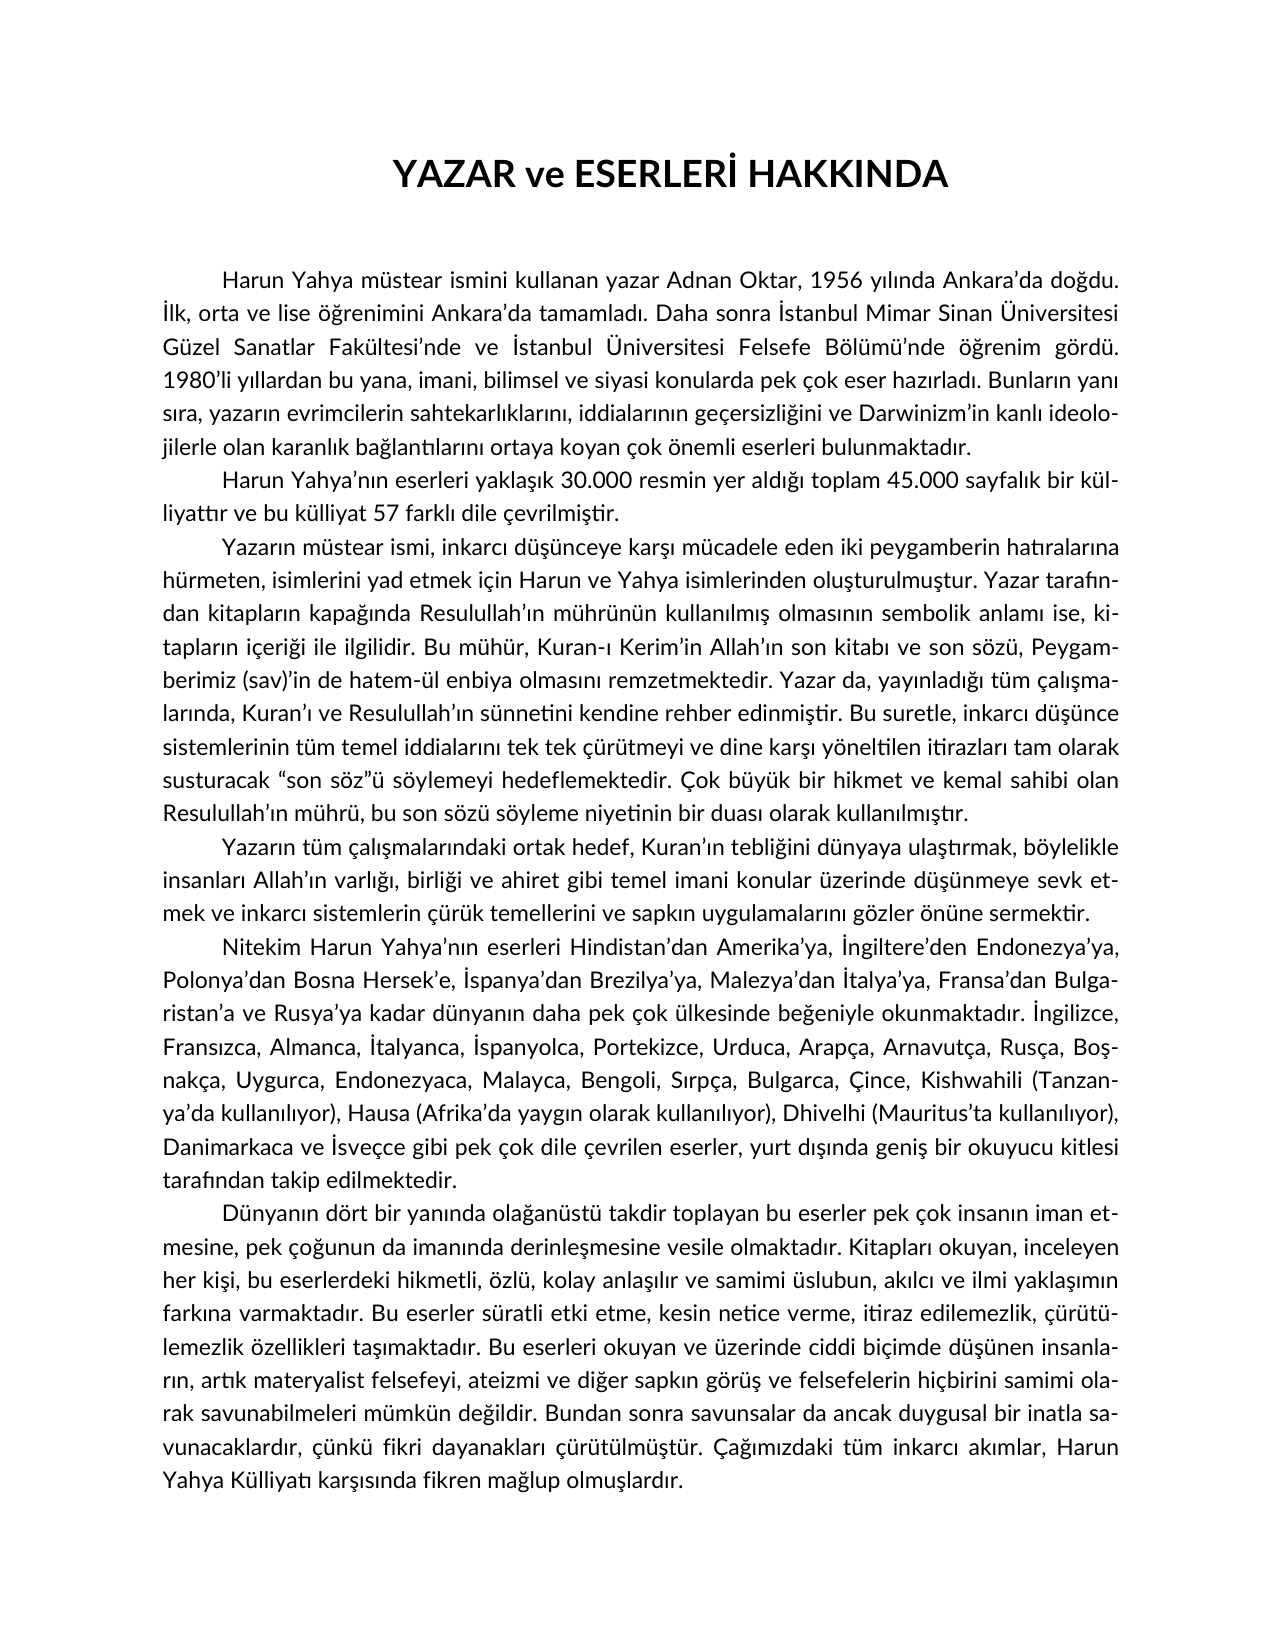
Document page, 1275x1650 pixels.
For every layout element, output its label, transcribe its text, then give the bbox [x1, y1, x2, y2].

text YAZAR ve ESER­LE­Rİ HAK­KIN­DA [162, 150, 1119, 195]
text Ni­te­kim Ha­run Yah­ya’nın eser­le­ri Hin­dis­tan’dan Ame­ri­ka’ya, İn­gil­te­re’den En­do­nez­ya’ya, Po­lon­ya’dan Bos­na Her­sek’e, İs­pan­ya’dan Bre­zil­ya’ya, Ma­lez­ya’dan İtal­ya’ya, Fran­sa’dan Bul­ga­ris­tan’a ve Rus­ya’ya ka­dar dün­ya­nın da­ha pek çok ül­ke­sin­de be­ğe­niy­le okun­mak­ta­dır. İn­gi­liz­ce, Fran­sız­ca, Al­man­ca, İtal­yan­ca, İs­pan­yol­ca, Por­te­kiz­ce, Ur­du­ca, Arap­ça, Ar­na­vut­ça, Rus­ça, Boş­nak­ça, Uy­gur­ca, En­do­nez­ya­ca, Ma­lay­ca, Ben­go­li, Sırp­ça, Bul­gar­ca, Çin­ce, Kish­wa­hi­li (Tan­zan­ya’da kul­la­nı­lı­yor), Ha­usa (Af­ri­ka’da yay­gın ola­rak kul­la­nı­lı­yor), Dhi­vel­hi (Ma­uri­tus’ta kul­la­nı­lı­yor), Da­ni­mar­ka­ca ve İs­veç­ce gi­bi pek çok di­le çev­ri­len eser­ler, yurt dı­şın­da ge­niş bir oku­yu­cu kit­le­si ta­ra­fın­dan ta­kip edil­mek­te­dir. [162, 928, 1119, 1195]
text Ha­run Yah­ya müs­te­ar is­mi­ni kul­la­nan ya­zar Ad­nan Ok­tar, 1956 yı­lın­da An­ka­ra’da doğ­du. İlk, or­ta ve li­se öğ­re­ni­mi­ni An­ka­ra’da ta­mam­la­dı. Da­ha son­ra İs­tan­bul Mi­mar Si­nan Üni­ver­si­te­si Gü­zel Sa­nat­lar Fa­kül­te­si’nde ve İs­tan­bul Üni­ver­si­te­si Fel­se­fe Bö­lü­mü’nde öğ­re­nim gör­dü. 1980’li yıl­lar­dan bu ya­na, ima­ni, bi­lim­sel ve si­ya­si ko­nu­lar­da pek çok eser ha­zır­la­dı. Bun­la­rın ya­nı sı­ra, ya­za­rın ev­rim­ci­le­rin sah­te­kar­lık­la­rı­nı, id­di­ala­rı­nın ge­çer­siz­li­ği­ni ve Dar­wi­nizm’in kan­lı ide­olo­ji­ler­le olan ka­ran­lık bağ­lan­tı­la­rı­nı or­ta­ya ko­yan çok önem­li eser­le­ri bu­lun­mak­ta­dır. [162, 262, 1119, 462]
text Dün­ya­nın dört bir ya­nın­da ola­ğa­nüs­tü tak­dir top­la­yan bu eser­ler pek çok in­sa­nın iman et­me­si­ne, pek ço­ğu­nun da ima­nın­da de­rin­leş­me­si­ne ve­si­le ol­mak­ta­dır. Ki­tap­la­rı oku­yan, in­ce­le­yen her ki­şi, bu eser­ler­de­ki hik­met­li, öz­lü, ko­lay an­la­şı­lır ve sa­mi­mi üs­lu­bun, akıl­cı ve il­mi yak­la­şı­mın far­kı­na var­mak­ta­dır. Bu eser­ler sü­rat­li et­ki et­me, ke­sin ne­ti­ce ver­me, iti­raz edi­le­mez­lik, çü­rü­tü­le­mez­lik özel­lik­le­ri ta­şı­mak­ta­dır. Bu eser­le­ri oku­yan ve üze­rin­de cid­di bi­çim­de dü­şü­nen in­san­la­rın, ar­tık ma­ter­ya­list fel­se­fe­yi, ate­iz­mi ve di­ğer sap­kın gö­rüş ve fel­se­fe­le­rin hiç­bi­ri­ni sa­mi­mi ola­rak sa­vu­na­bil­me­le­ri müm­kün de­ğil­dir. Bun­dan son­ra sa­vun­sa­lar da an­cak duy­gu­sal bir inat­la sa­vu­na­cak­lar­dır, çün­kü fik­ri da­ya­nak­la­rı çü­rü­tül­müş­tür. Ça­ğı­mız­da­ki tüm in­kar­cı akım­lar, Ha­run Yah­ya Kül­li­ya­tı kar­şı­sın­da fik­ren mağ­lup ol­muş­lar­dır. [162, 1195, 1119, 1495]
text Ya­za­rın müs­te­ar is­mi, in­kar­cı dü­şün­ce­ye kar­şı mü­ca­de­le eden iki pey­gam­be­rin ha­tı­ra­la­rı­na hür­me­ten, isim­le­ri­ni yad et­mek için Ha­run ve Yah­ya isim­le­rin­den oluş­tu­rul­muş­tur. Ya­zar ta­ra­fın­dan ki­tap­la­rın ka­pa­ğın­da Re­su­lul­lah’ın müh­rü­nün kul­la­nıl­mış ol­ma­sı­nın sem­bo­lik an­la­mı ise, ki­tap­la­rın içe­ri­ği ile il­gi­li­dir. Bu mü­hür, Ku­ran-ı Ke­rim’in Al­lah’ın son ki­ta­bı ve son sö­zü, Pey­gam­be­ri­miz (sav)’in de ha­tem-ül en­bi­ya ol­ma­sı­nı rem­zet­mek­te­dir. Ya­zar da, ya­yın­la­dı­ğı tüm ça­lış­ma­la­rın­da, Ku­ran’ı ve Re­su­lul­lah’ın sün­ne­ti­ni ken­di­ne reh­ber edin­miş­tir. Bu su­ret­le, in­kar­cı dü­şün­ce sis­tem­le­ri­nin tüm te­mel id­di­ala­rı­nı tek tek çü­rüt­me­yi ve di­ne kar­şı yö­nel­ti­len iti­raz­la­rı tam ola­rak sus­tu­ra­cak “son söz”ü söy­le­me­yi he­def­le­mek­te­dir. Çok bü­yük bir hik­met ve ke­mal sa­hi­bi olan Re­su­lul­lah’ın müh­rü, bu son sö­zü söy­le­me ni­ye­ti­nin bir du­ası ola­rak kul­la­nıl­mış­tır. [162, 528, 1119, 828]
text Ha­run Yah­ya’nın eser­le­ri yak­la­şık 30.000 res­min yer al­dı­ğı top­lam 45.000 say­fa­lık bir kül­li­yat­tır ve bu kül­li­yat 57 fark­lı di­le çev­ril­miş­tir. [162, 462, 1119, 528]
text Ya­za­rın tüm ça­lış­ma­la­rın­da­ki or­tak he­def, Ku­ran’ın teb­li­ği­ni dün­ya­ya ulaş­tır­mak, böy­le­lik­le in­san­la­rı Al­lah’ın var­lı­ğı, bir­li­ği ve ahi­ret gi­bi te­mel ima­ni ko­nu­lar üze­rin­de dü­şün­me­ye sevk et­mek ve in­kar­cı sis­tem­le­rin çü­rük te­mel­le­ri­ni ve sap­kın uy­gu­la­ma­la­rı­nı göz­ler önü­ne ser­mek­tir. [162, 828, 1119, 928]
